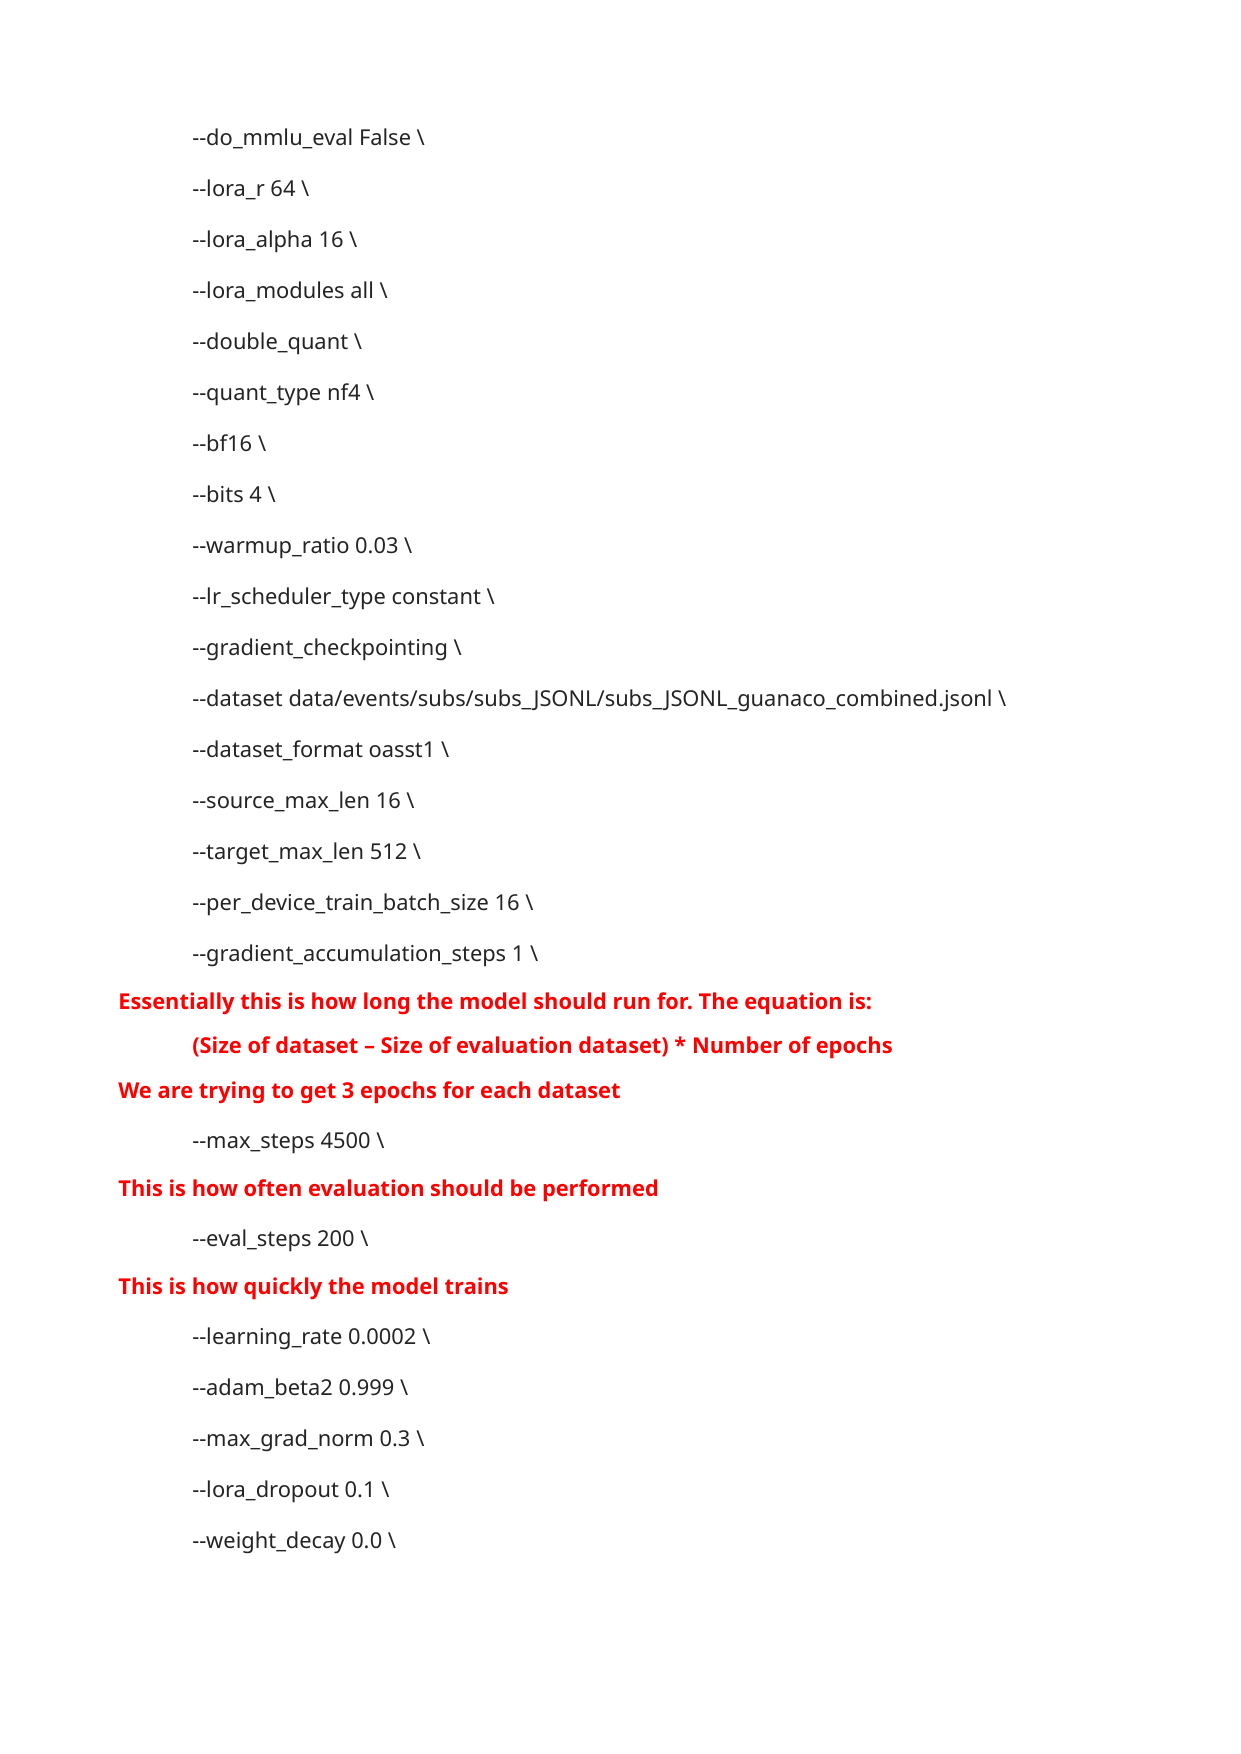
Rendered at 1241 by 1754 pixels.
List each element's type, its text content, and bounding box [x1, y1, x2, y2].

text (Size of dataset – Size of evaluation dataset) * Number of epochs [118, 1031, 1122, 1060]
text --do_mmlu_eval False \ --lora_r 64 \ --lora_alpha 16 \ --lora_modules all \ --double_quant \ --quant_type nf4 \ --bf16 \ --bits 4 \ --warmup_ratio 0.03 \ --lr_scheduler_type constant \ --gradient_checkpointing \ --dataset data/events/subs/subs_JSONL/subs_JSONL_guanaco_combined.jsonl \ --dataset_format oasst1 \ --source_max_len 16 \ --target_max_len 512 \ --per_device_train_batch_size 16 \ --gradient_accumulation_steps 1 \ [118, 118, 1122, 969]
text This is how quickly the model trains --learning_rate 0.0002 \ --adam_beta2 0.999 \ --max_grad_norm 0.3 \ --lora_dropout 0.1 \ --weight_decay 0.0 \ [118, 1271, 1122, 1556]
text We are trying to get 3 epochs for each dataset --max_steps 4500 \ [118, 1075, 1122, 1156]
text Essentially this is how long the model should run for. The equation is: [118, 986, 1122, 1016]
text This is how often evaluation should be performed --eval_steps 200 \ [118, 1173, 1122, 1254]
